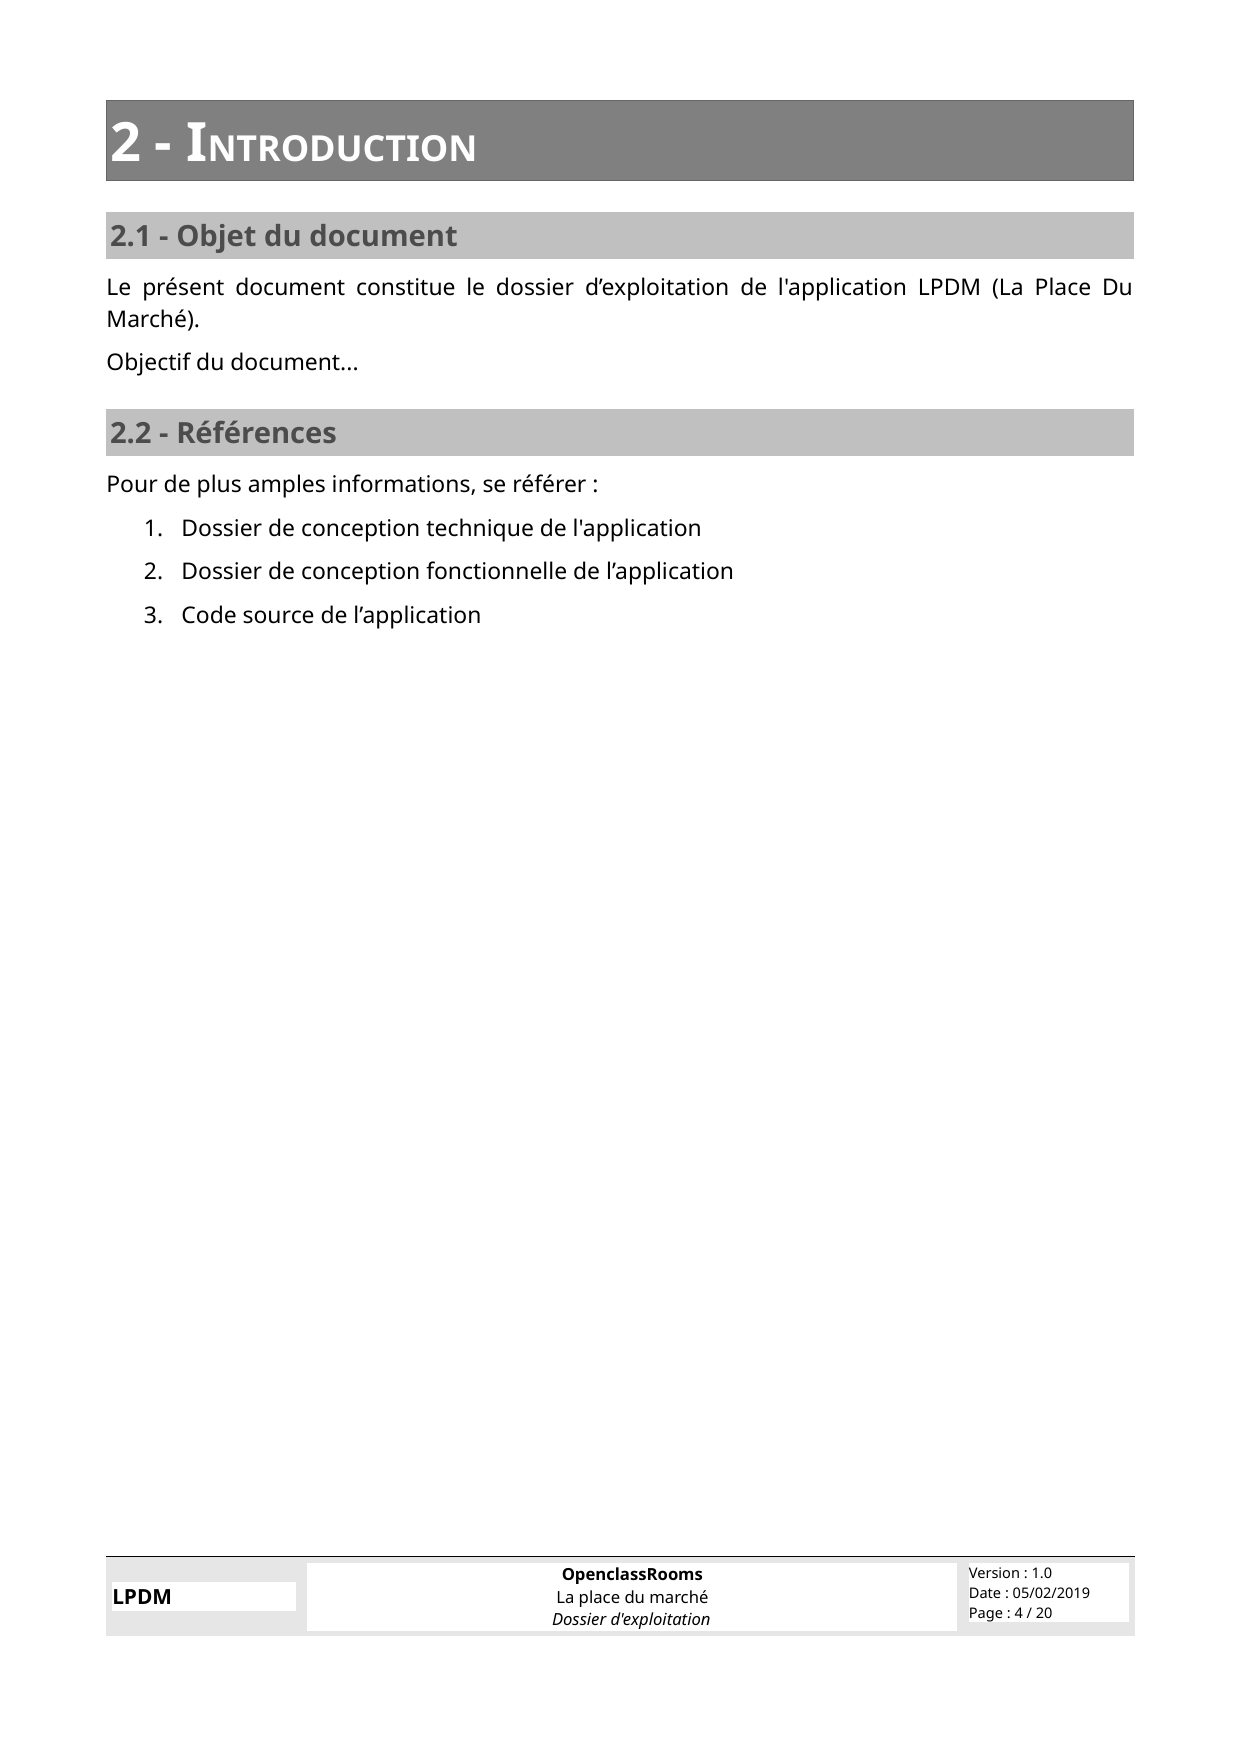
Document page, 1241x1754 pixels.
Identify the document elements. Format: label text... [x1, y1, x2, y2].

list Dossier de conception fonctionnelle de l’application [144, 555, 1134, 587]
subtitle Introduction [107, 101, 1133, 180]
list Code source de l’application [144, 599, 1134, 630]
text Le présent document constitue le dossier d’exploitation de l'application LPDM (La Place Du Marché). [106, 271, 1134, 334]
subtitle Références [107, 410, 1133, 455]
subtitle Objet du document [107, 213, 1133, 258]
list Dossier de conception technique de l'application [144, 512, 1134, 543]
text Pour de plus amples informations, se référer : [106, 468, 1134, 499]
text Objectif du document... [106, 346, 1134, 377]
